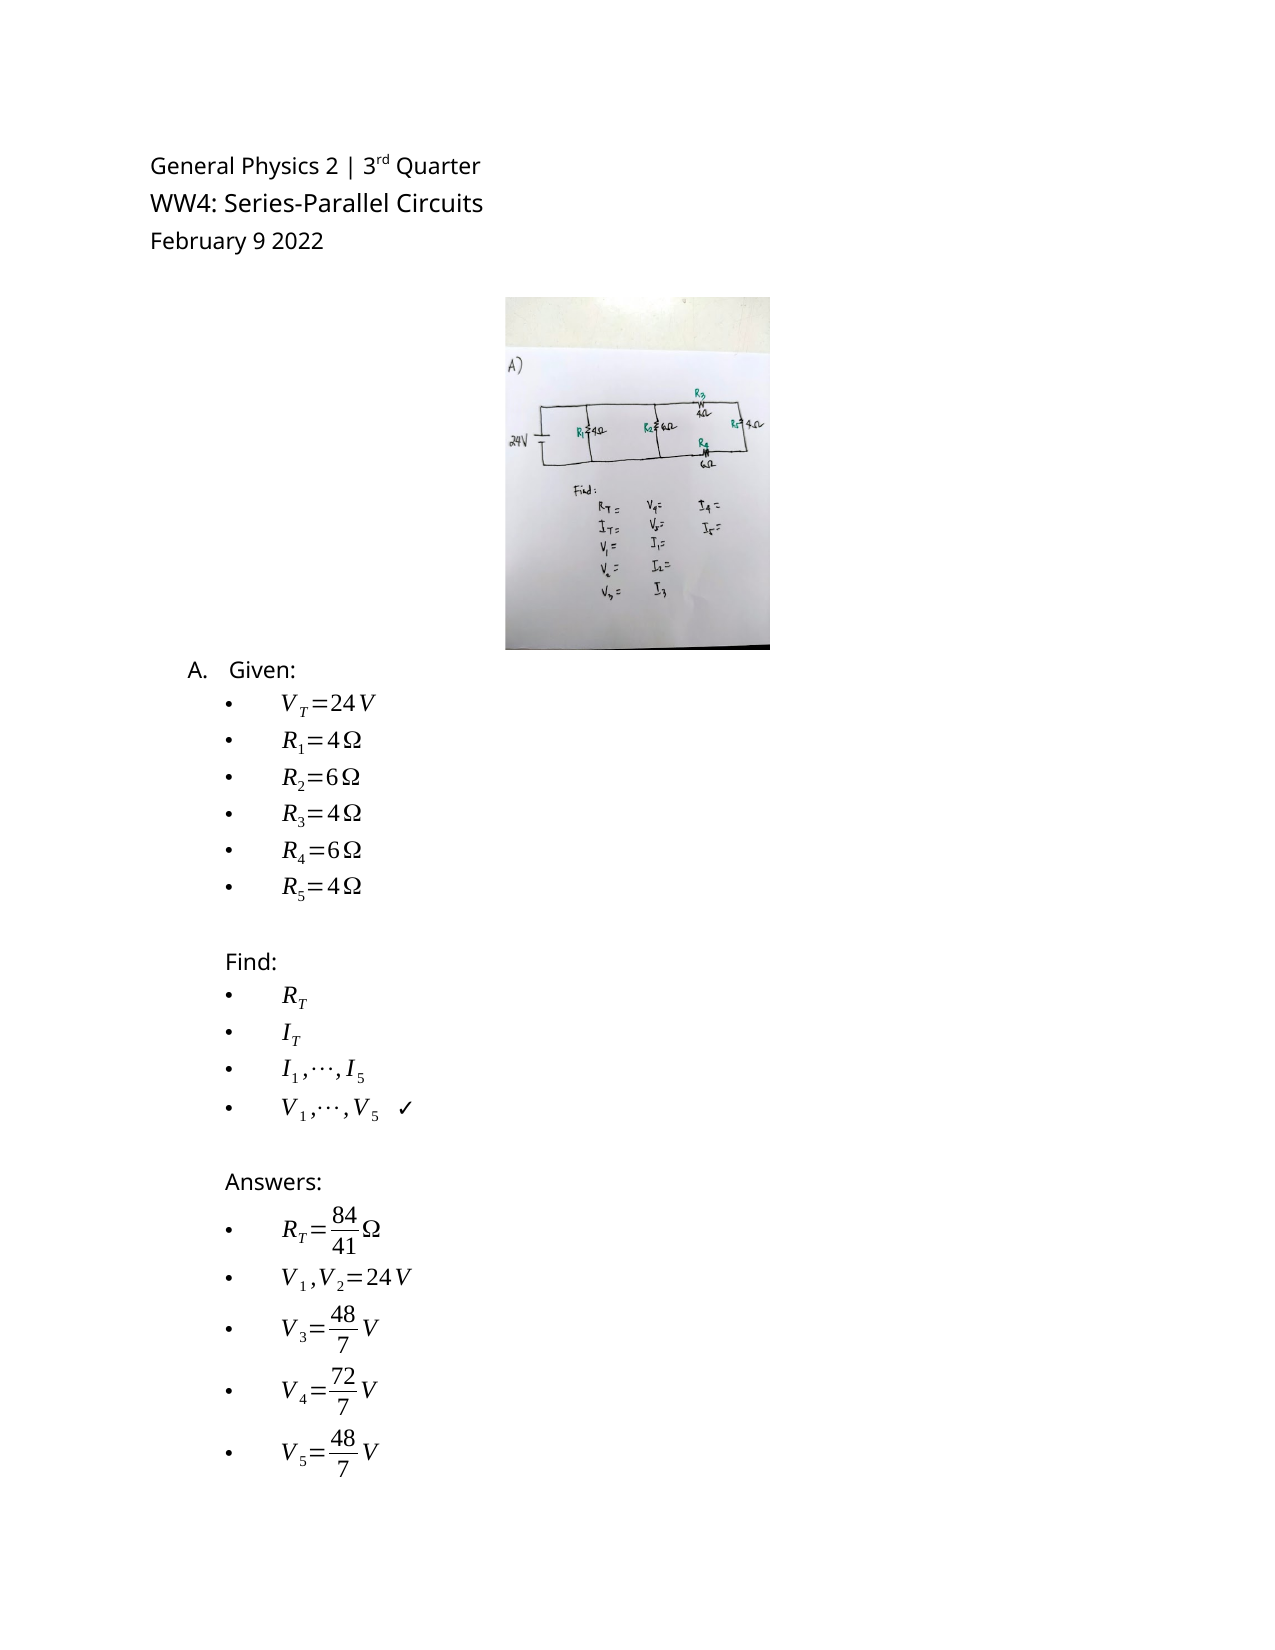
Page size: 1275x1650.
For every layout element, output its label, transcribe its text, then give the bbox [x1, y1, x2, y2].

text February 9 2022 [150, 225, 1125, 256]
list ✓ [225, 1092, 1125, 1125]
text Answers: [150, 1166, 1125, 1197]
picture [505, 297, 770, 650]
text WW4: Series-Parallel Circuits [150, 186, 1125, 220]
text Find: [150, 946, 1125, 977]
list Given: [187, 654, 1125, 685]
text General Physics 2 | 3rd Quarter [150, 150, 1125, 181]
